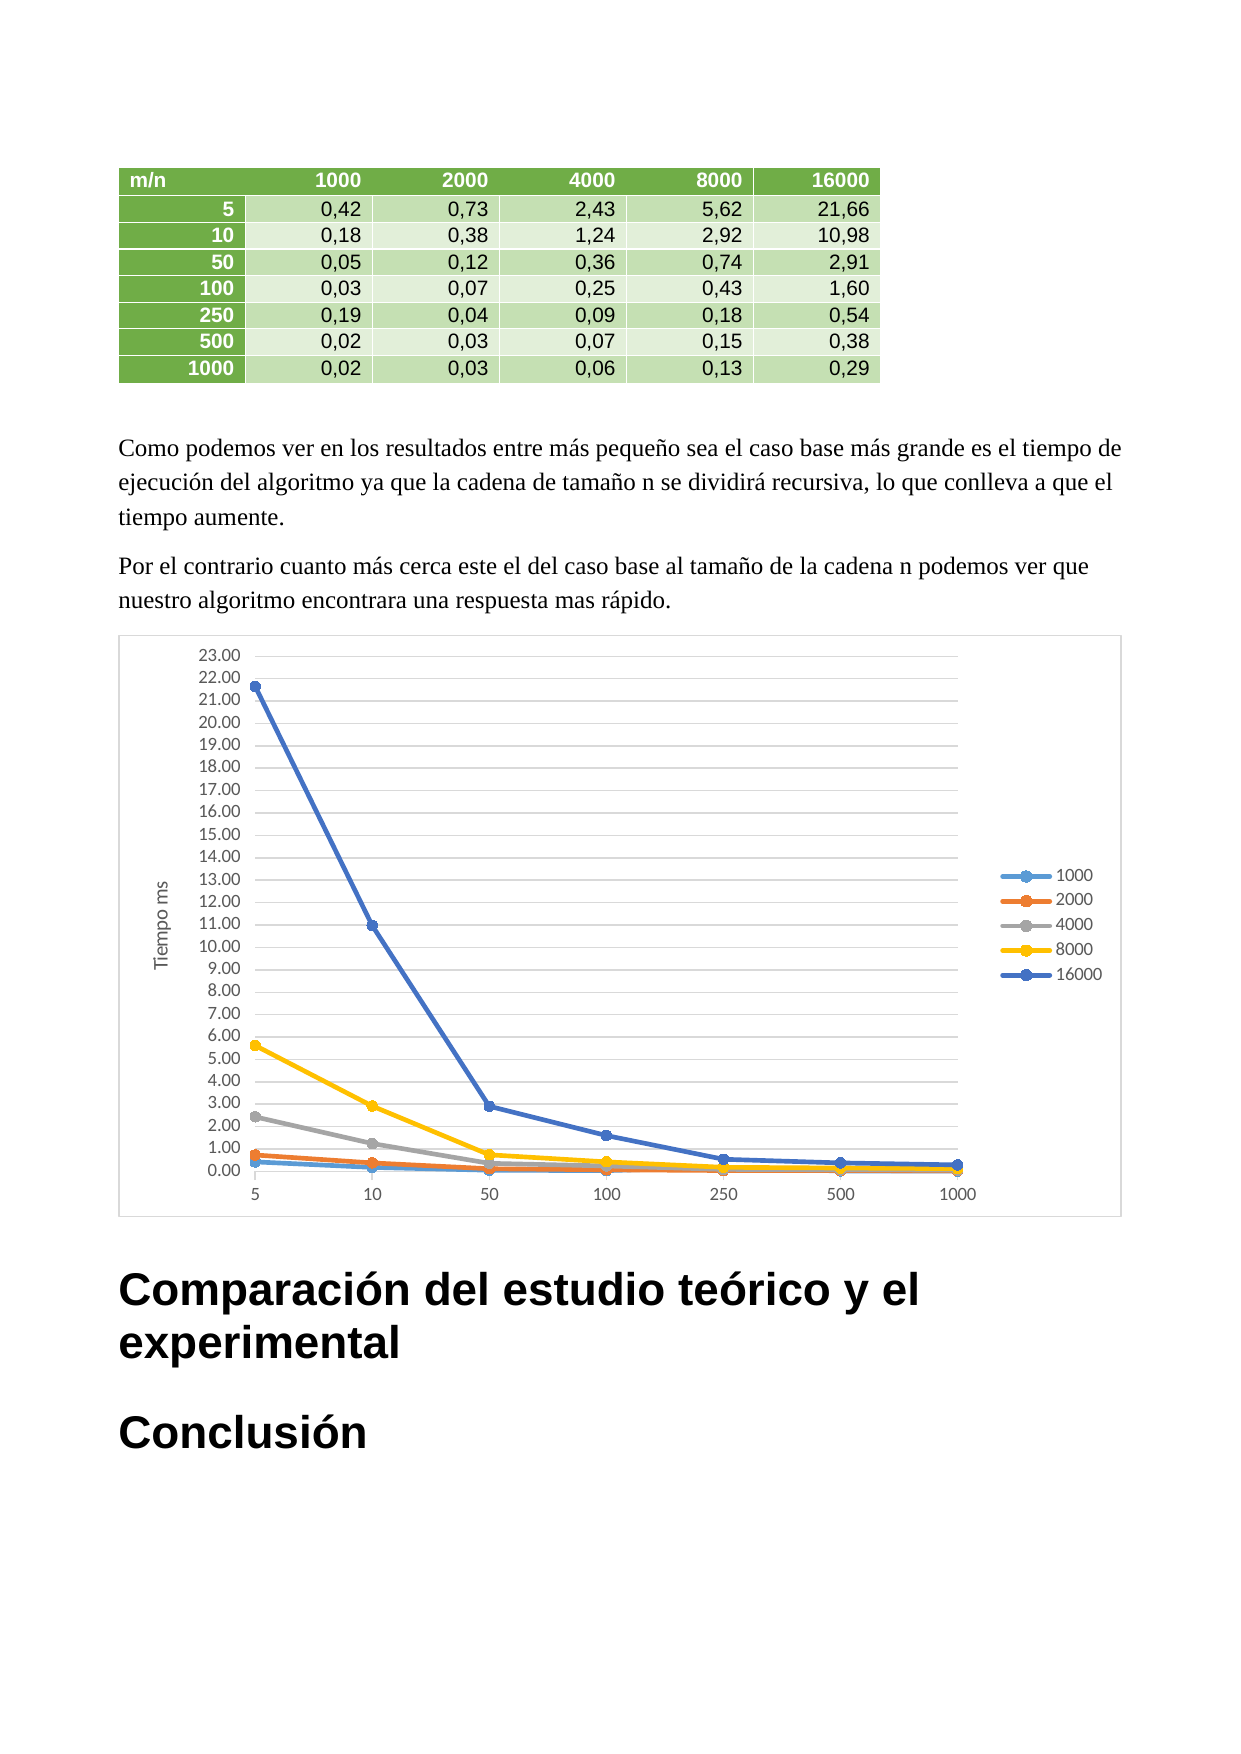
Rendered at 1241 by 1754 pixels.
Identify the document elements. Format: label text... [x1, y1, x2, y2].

table_cell 0,18 [246, 223, 372, 248]
table_header 4000 [499, 168, 626, 195]
table_cell 0,03 [373, 329, 499, 355]
text Conclusión [118, 1406, 1122, 1458]
table_cell 100 [119, 276, 245, 302]
table_cell 0,03 [373, 356, 499, 383]
table_cell 0,73 [373, 196, 499, 222]
table_cell 0,02 [246, 329, 372, 355]
table_cell 10 [119, 223, 245, 248]
table_header 16000 [754, 168, 880, 195]
table_cell 2,91 [754, 250, 880, 275]
table_cell 0,54 [754, 303, 880, 328]
table_cell 0,36 [500, 250, 626, 275]
table_cell 0,38 [373, 223, 499, 248]
table_cell 250 [119, 303, 245, 328]
table_cell 2,92 [627, 223, 753, 248]
table_cell 0,06 [500, 356, 626, 383]
text Como podemos ver en los resultados entre más pequeño sea el caso base más grande es el tiempo de ejecución del algoritmo ya que la cadena de tamaño n se dividirá recursiva, lo que conlleva a que el tiempo aumente. [118, 433, 1122, 531]
table_cell 0,13 [627, 356, 753, 383]
table_cell 500 [119, 329, 245, 355]
table_cell 1000 [119, 356, 245, 383]
table_cell 0,12 [373, 250, 499, 275]
table_cell 50 [119, 250, 245, 275]
table_cell 0,42 [246, 196, 372, 222]
table_cell 1,24 [500, 223, 626, 248]
table_cell 0,18 [627, 303, 753, 328]
table_cell 0,07 [373, 276, 499, 302]
table_cell 5,62 [627, 196, 753, 222]
table_cell 0,15 [627, 329, 753, 355]
table_cell 5 [119, 196, 245, 222]
table_header 8000 [626, 168, 753, 195]
table_cell 0,19 [246, 303, 372, 328]
table_header m/n [119, 168, 245, 195]
table_cell 0,02 [246, 356, 372, 383]
table_cell 0,04 [373, 303, 499, 328]
table_cell 0,07 [500, 329, 626, 355]
table_cell 1,60 [754, 276, 880, 302]
table_cell 21,66 [754, 196, 880, 222]
text Por el contrario cuanto más cerca este el del caso base al tamaño de la cadena n podemos ver que nuestro algoritmo encontrara una respuesta mas rápido. [118, 551, 1122, 614]
table_cell 2,43 [500, 196, 626, 222]
table_cell 0,03 [246, 276, 372, 302]
table_cell 0,38 [754, 329, 880, 355]
table_header 2000 [372, 168, 499, 195]
table_cell 10,98 [754, 223, 880, 248]
table_cell 0,05 [246, 250, 372, 275]
table_header 1000 [245, 168, 372, 195]
table_cell 0,43 [627, 276, 753, 302]
text Comparación del estudio teórico y el experimental [118, 1263, 1122, 1368]
table_cell 0,29 [754, 356, 880, 383]
table_cell 0,09 [500, 303, 626, 328]
table_cell 0,25 [500, 276, 626, 302]
table_cell 0,74 [627, 250, 753, 275]
